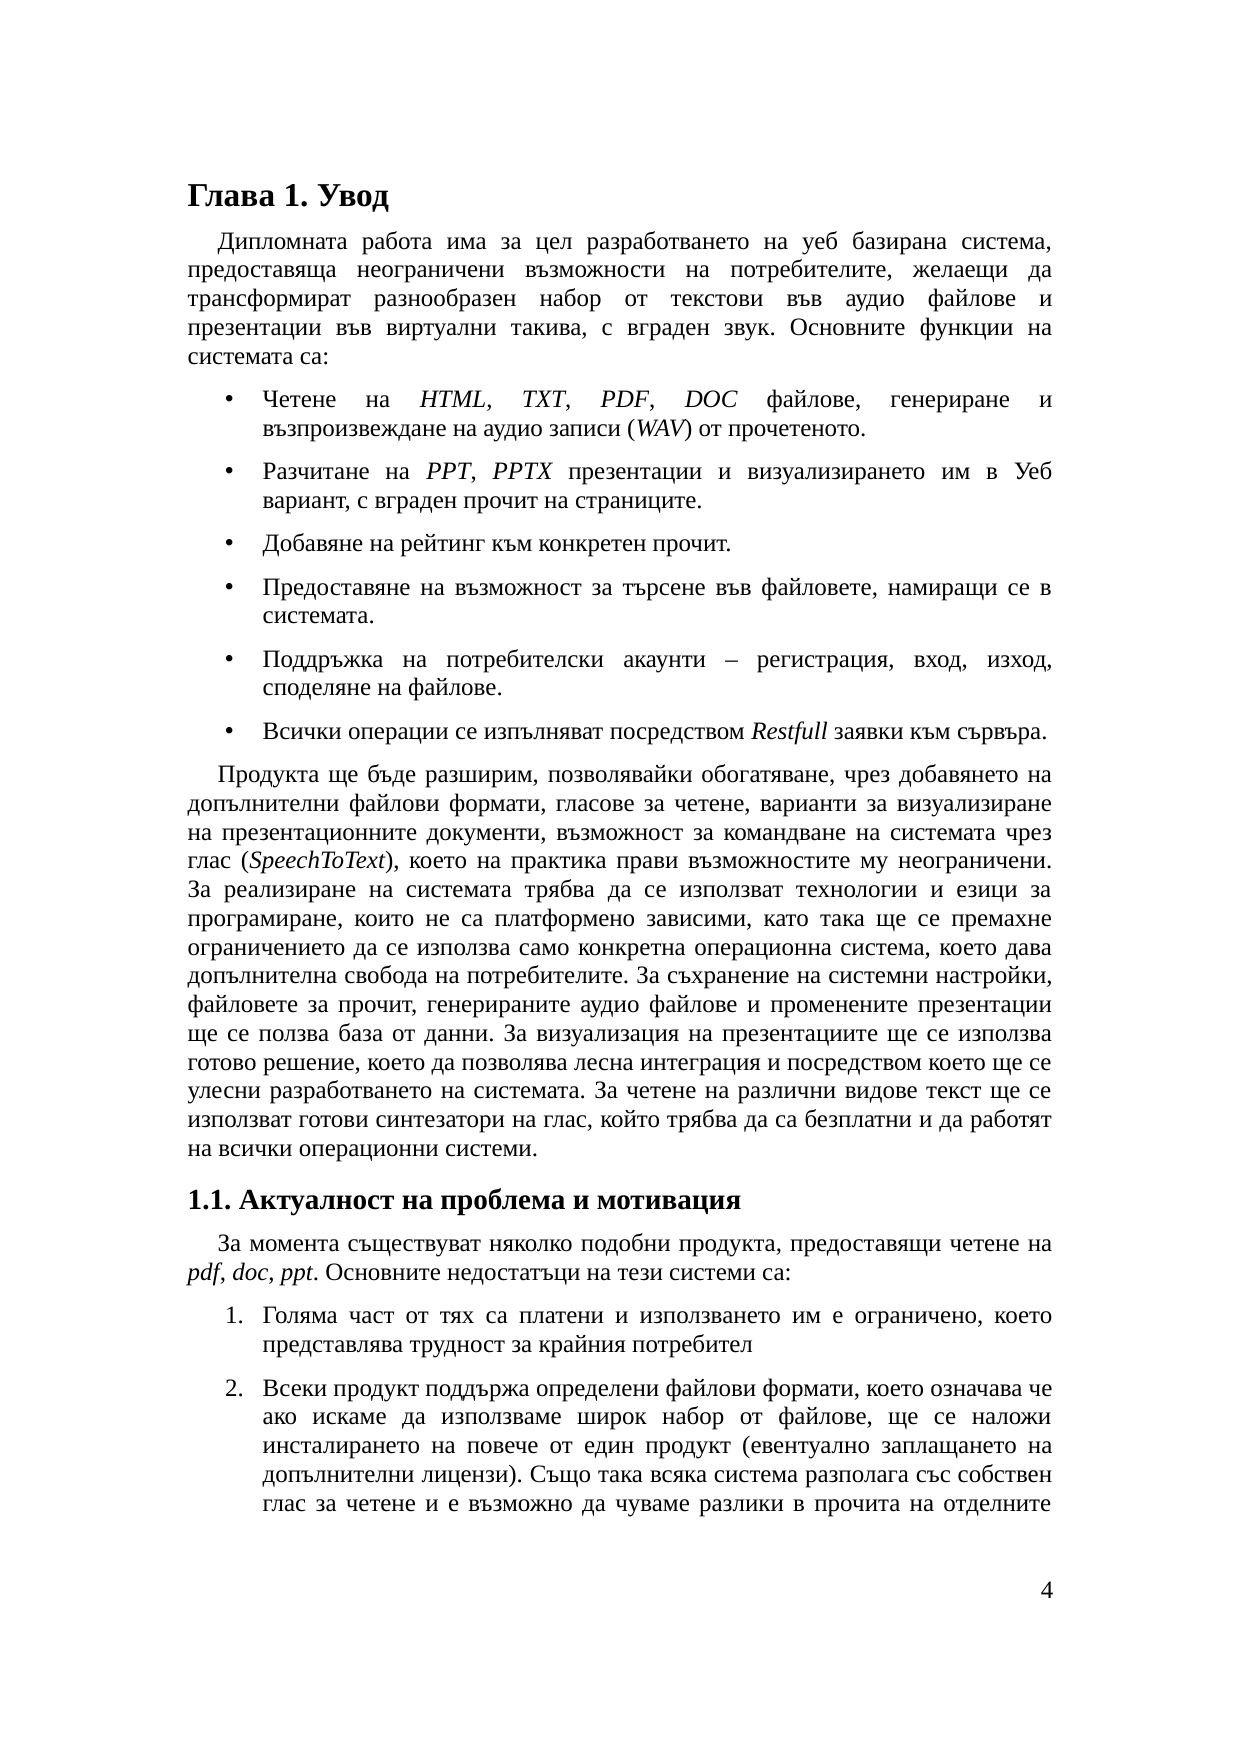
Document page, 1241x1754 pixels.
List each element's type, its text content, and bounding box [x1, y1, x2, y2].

list Голяма част от тях са платени и използването им е ограничено, което представлява трудност за крайния потребител [225, 1301, 1053, 1358]
subtitle Глава 1. Увод [187, 175, 1053, 213]
list Разчитане на PPT, PPTX презентации и визуализирането им в Уеб вариант, с вграден прочит на страниците. [225, 456, 1053, 514]
text За момента съществуват няколко подобни продукта, предоставящи четене на pdf, doc, ppt. Основните недостатъци на тези системи са: [187, 1228, 1053, 1286]
list Всички операции се изпълняват посредством Restfull заявки към сървъра. [225, 716, 1053, 744]
text Дипломната работа има за цел разработването на уеб базирана система, предоставяща неограничени възможности на потребителите, желаещи да трансформират разнообразен набор от текстови във аудио файлове и презентации във виртуални такива, с вграден звук. Основните функции на системата са: [187, 226, 1053, 369]
list Четене на HTML, TXT, PDF, DOC файлове, генериране и възпроизвеждане на аудио записи (WAV) от прочетеното. [225, 384, 1053, 442]
subtitle 1.1. Актуалност на проблема и мотивация [187, 1182, 1053, 1216]
text Продукта ще бъде разширим, позволявайки обогатяване, чрез добавянето на допълнителни файлови формати, гласове за четене, варианти за визуализиране на презентационните документи, възможност за командване на системата чрез глас (SpeechToText), което на практика прави възможностите му неограничени. За реализиране на системата трябва да се използват технологии и езици за програмиране, които не са платформено зависими, като така ще се премахне ограничението да се използва само конкретна операционна система, което дава допълнителна свобода на потребителите. За съхранение на системни настройки, файловете за прочит, генерираните аудио файлове и променените презентации ще се ползва база от данни. За визуализация на презентациите ще се използва готово решение, което да позволява лесна интеграция и посредством което ще се улесни разработването на системата. За четене на различни видове текст ще се използват готови синтезатори на глас, който трябва да са безплатни и да работят на всички операционни системи. [187, 759, 1053, 1162]
list Всеки продукт поддържа определени файлови формати, което означава че ако искаме да използваме широк набор от файлове, ще се наложи инсталирането на повече от един продукт (евентуално заплащането на допълнителни лицензи). Също така всяка система разполага със собствен глас за четене и е възможно да чуваме разлики в прочита на отделните [225, 1373, 1053, 1516]
list Предоставяне на възможност за търсене във файловете, намиращи се в системата. [225, 572, 1053, 629]
list Поддръжка на потребителски акаунти – регистрация, вход, изход, споделяне на файлове. [225, 644, 1053, 701]
list Добавяне на рейтинг към конкретен прочит. [225, 528, 1053, 557]
